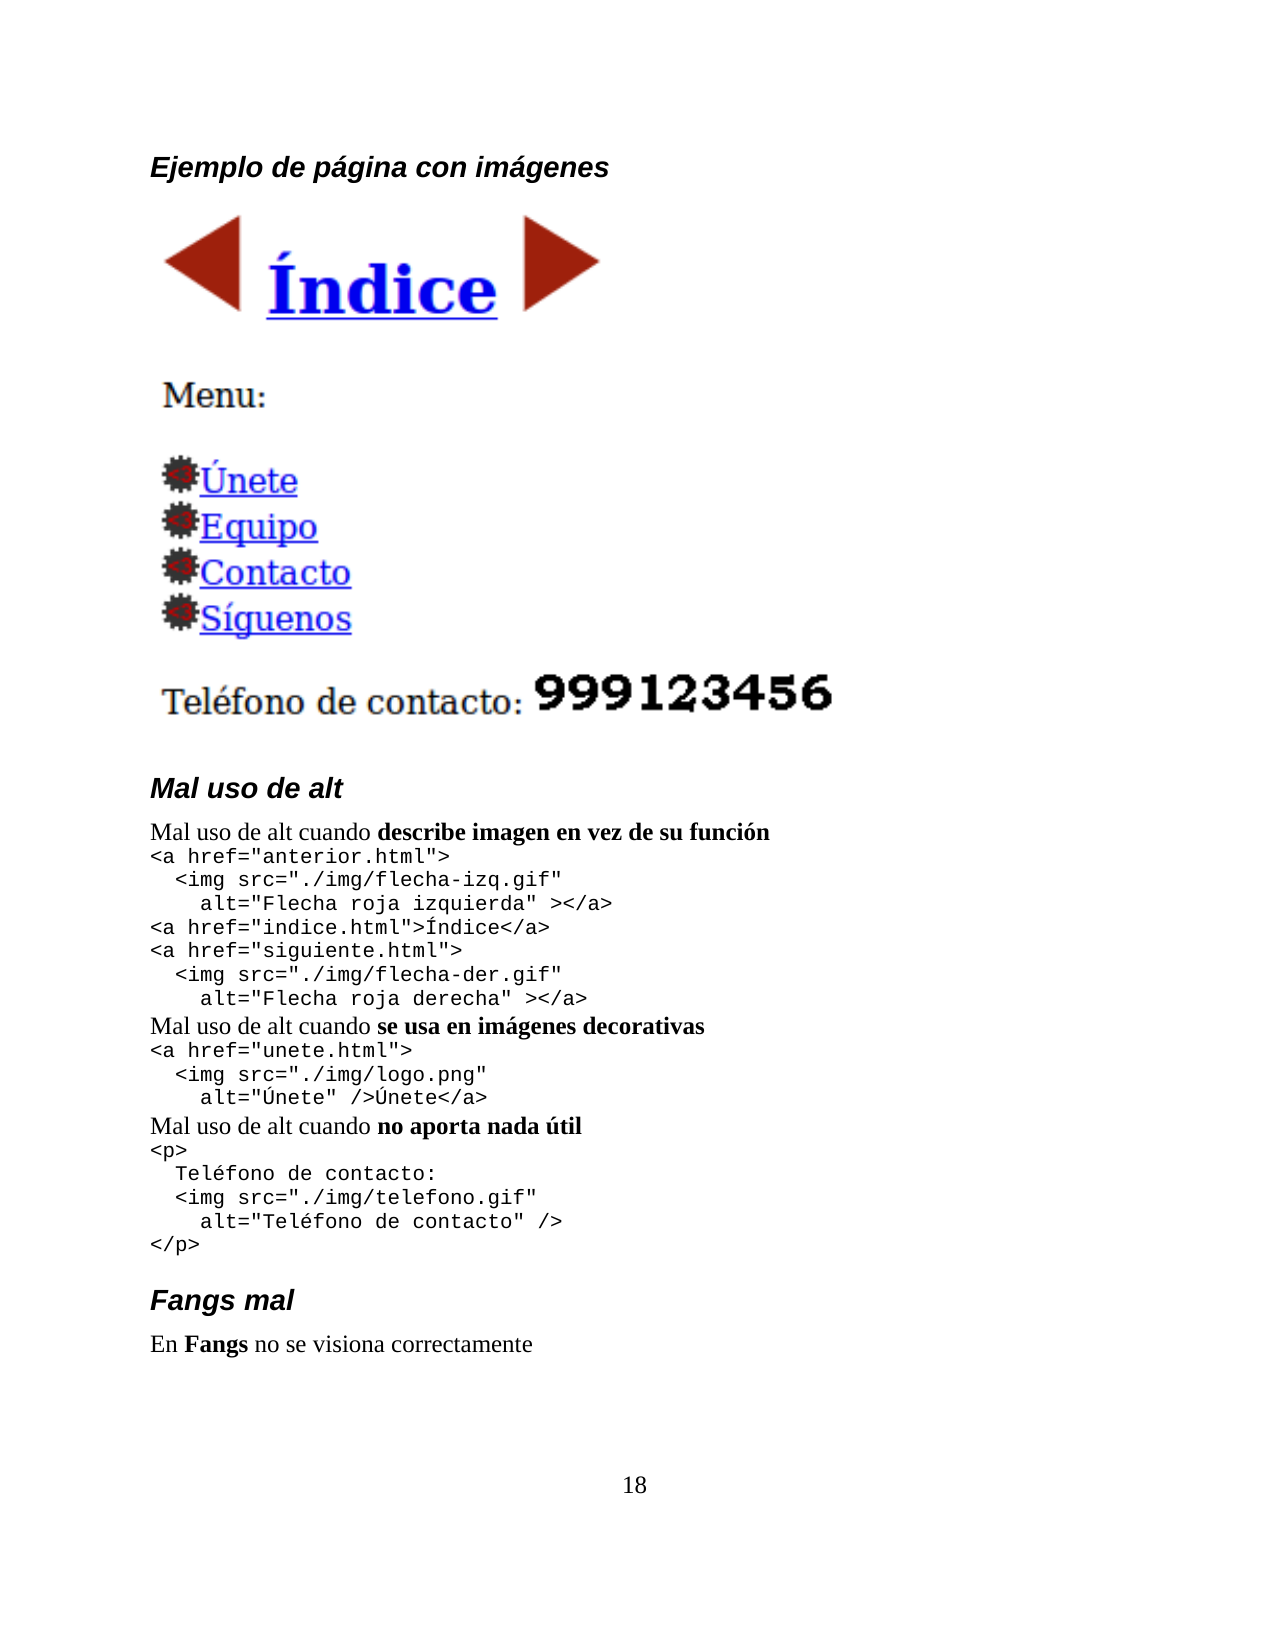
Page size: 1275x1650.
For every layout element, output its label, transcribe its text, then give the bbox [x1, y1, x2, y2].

subtitle Ejemplo de página con imágenes [150, 150, 1125, 183]
text <a href="siguiente.html"> [150, 940, 1125, 964]
text alt="Flecha roja derecha" ></a> [150, 988, 1125, 1011]
text Mal uso de alt cuando se usa en imágenes decorativas [150, 1011, 1125, 1040]
text Mal uso de alt cuando describe imagen en vez de su función [150, 817, 1125, 846]
text <img src="./img/flecha-der.gif" [150, 964, 1125, 988]
picture [150, 196, 857, 746]
text <a href="unete.html"> [150, 1040, 1125, 1064]
text Mal uso de alt cuando no aporta nada útil [150, 1111, 1125, 1140]
subtitle Fangs mal [150, 1283, 1125, 1317]
text <img src="./img/telefono.gif" [150, 1187, 1125, 1211]
text Teléfono de contacto: [150, 1163, 1125, 1187]
text alt="Flecha roja izquierda" ></a> [150, 893, 1125, 917]
text <img src="./img/flecha-izq.gif" [150, 869, 1125, 893]
text <p> [150, 1140, 1125, 1163]
text En Fangs no se visiona correctamente [150, 1329, 1125, 1358]
text <a href="anterior.html"> [150, 846, 1125, 869]
subtitle Mal uso de alt [150, 771, 1125, 804]
text <img src="./img/logo.png" [150, 1064, 1125, 1087]
text </p> [150, 1234, 1125, 1258]
text alt="Únete" />Únete</a> [150, 1087, 1125, 1111]
text <a href="indice.html">Índice</a> [150, 917, 1125, 940]
text alt="Teléfono de contacto" /> [150, 1211, 1125, 1234]
